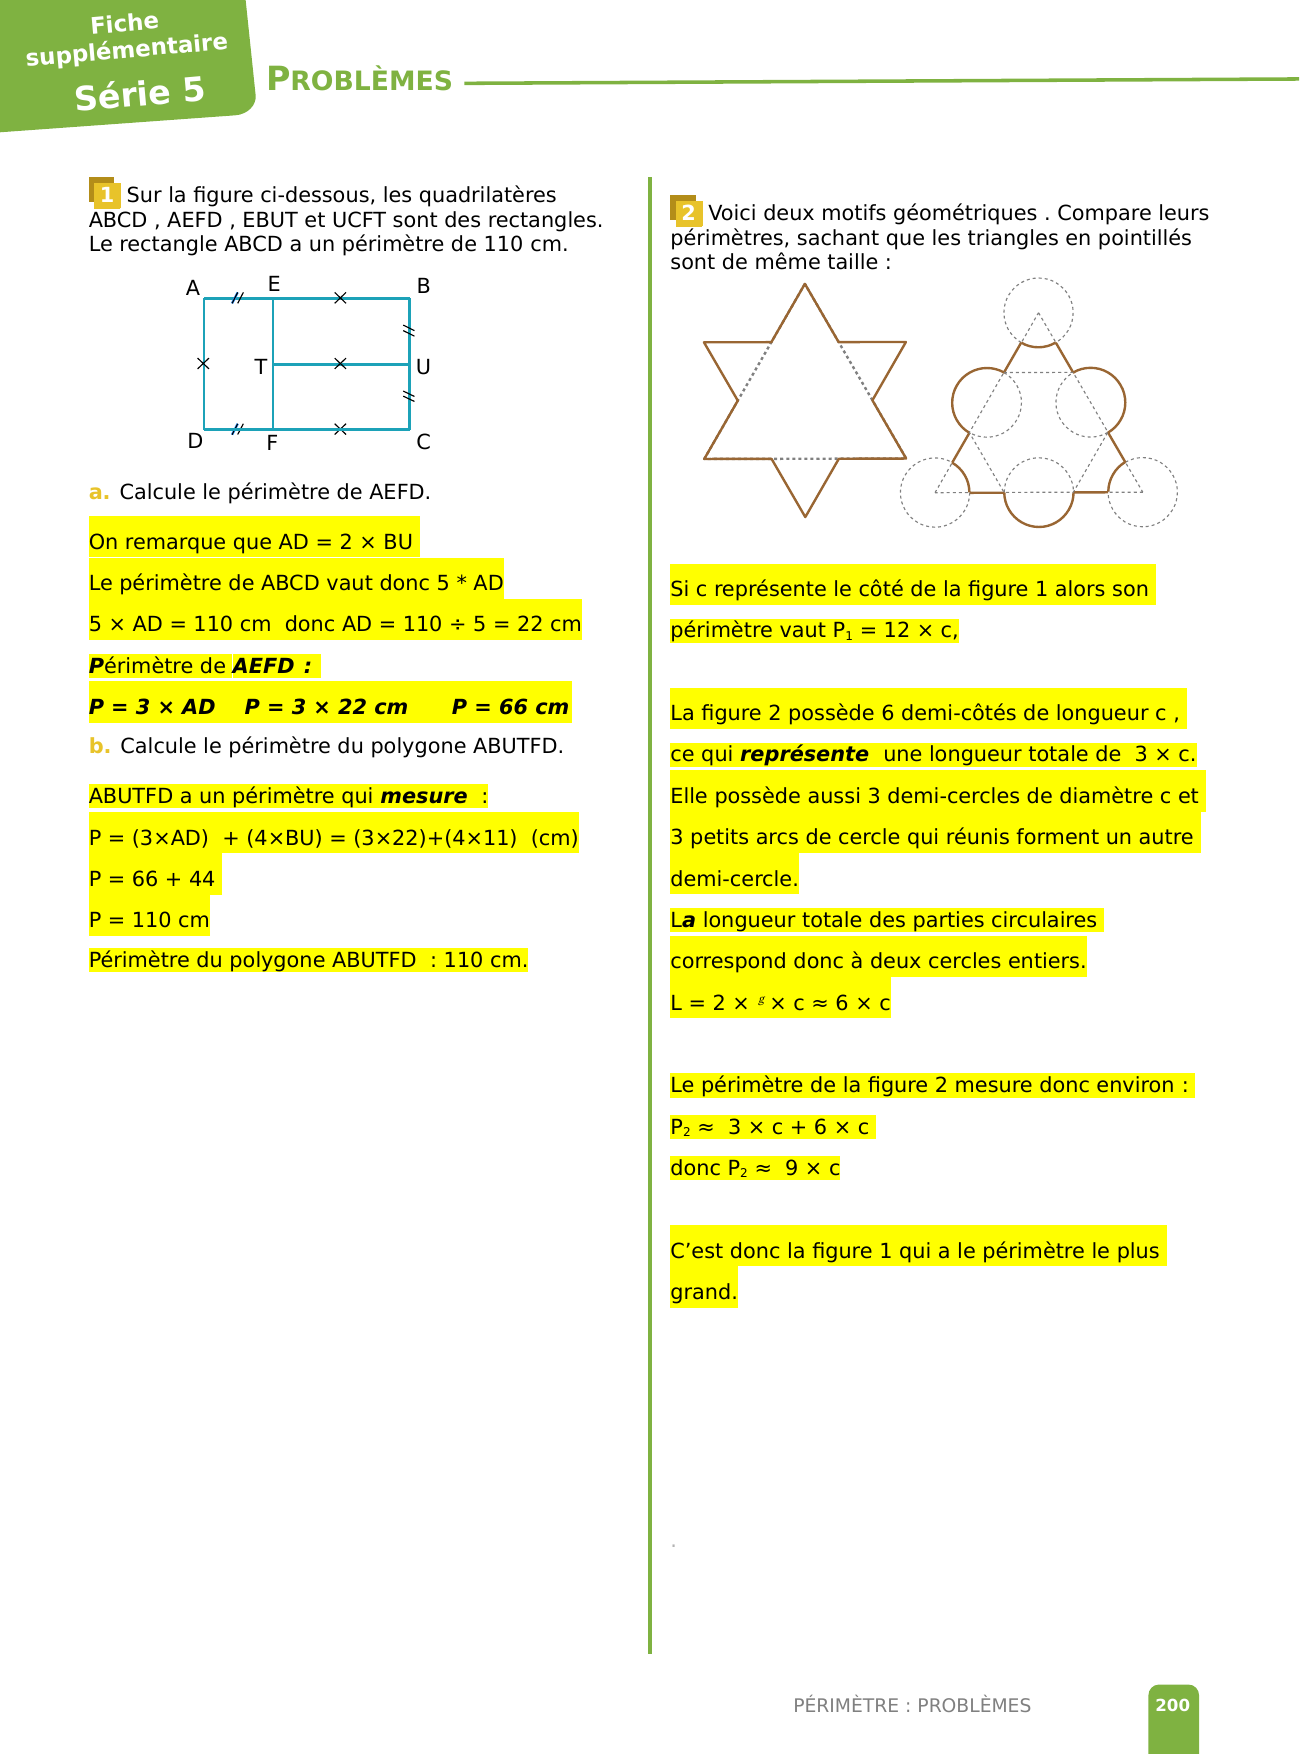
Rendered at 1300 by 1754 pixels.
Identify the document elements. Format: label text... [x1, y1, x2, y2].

text P = 3 × AD P = 3 × 22 cm P = 66 cm [572, 681, 629, 723]
text ABUTFD a un périmètre qui mesure : [88, 771, 629, 812]
subtitle Sur la figure ci-dessous, les quadrilatères ABCD , AEFD , EBUT et UCFT sont des rectangles. Le rectangle ABCD a un périmètre de 110 cm. [88, 177, 629, 257]
text C’est donc la figure 1 qui a le périmètre le plus grand. [738, 1225, 1211, 1308]
text donc P2 ≈ 9 × c [670, 1142, 1211, 1184]
text Le périmètre de la figure 2 mesure donc environ : P2 ≈ 3 × c + 6 × c [670, 1060, 1211, 1142]
text P = 110 cm [210, 895, 629, 936]
text L = 2 ×  × c ≈ 6 × c [891, 977, 1211, 1018]
text P = 66 + 44 [222, 853, 629, 895]
list Périmètre du polygone ABUTFD : 110 cm. [528, 948, 629, 972]
text La figure 2 possède 6 demi-côtés de longueur c , ce qui représente une longueur totale de 3 × c. [670, 687, 1211, 770]
text Elle possède aussi 3 demi-cercles de diamètre c et 3 petits arcs de cercle qui réunis forment un autre demi-cercle. [799, 770, 1211, 894]
text 5 × AD = 110 cm donc AD = 110 ÷ 5 = 22 cm [582, 599, 629, 640]
text . [670, 1514, 1211, 1556]
list Calcule le périmètre du polygone ABUTFD. [88, 734, 629, 759]
text Périmètre de AEFD : [88, 640, 629, 681]
text On remarque que AD = 2 × BU [420, 516, 629, 557]
text Si c représente le côté de la figure 1 alors son périmètre vaut P1 = 12 × c, [670, 563, 1211, 646]
text P = (3×AD) + (4×BU) = (3×22)+(4×11) (cm) [579, 812, 629, 853]
text Le périmètre de ABCD vaut donc 5 * AD [88, 557, 629, 599]
text La longueur totale des parties circulaires correspond donc à deux cercles entiers. [670, 894, 1211, 977]
list Calcule le périmètre de AEFD. [88, 480, 629, 504]
subtitle Voici deux motifs géométriques . Compare leurs périmètres, sachant que les triangles en pointillés sont de même taille : [670, 195, 1211, 274]
